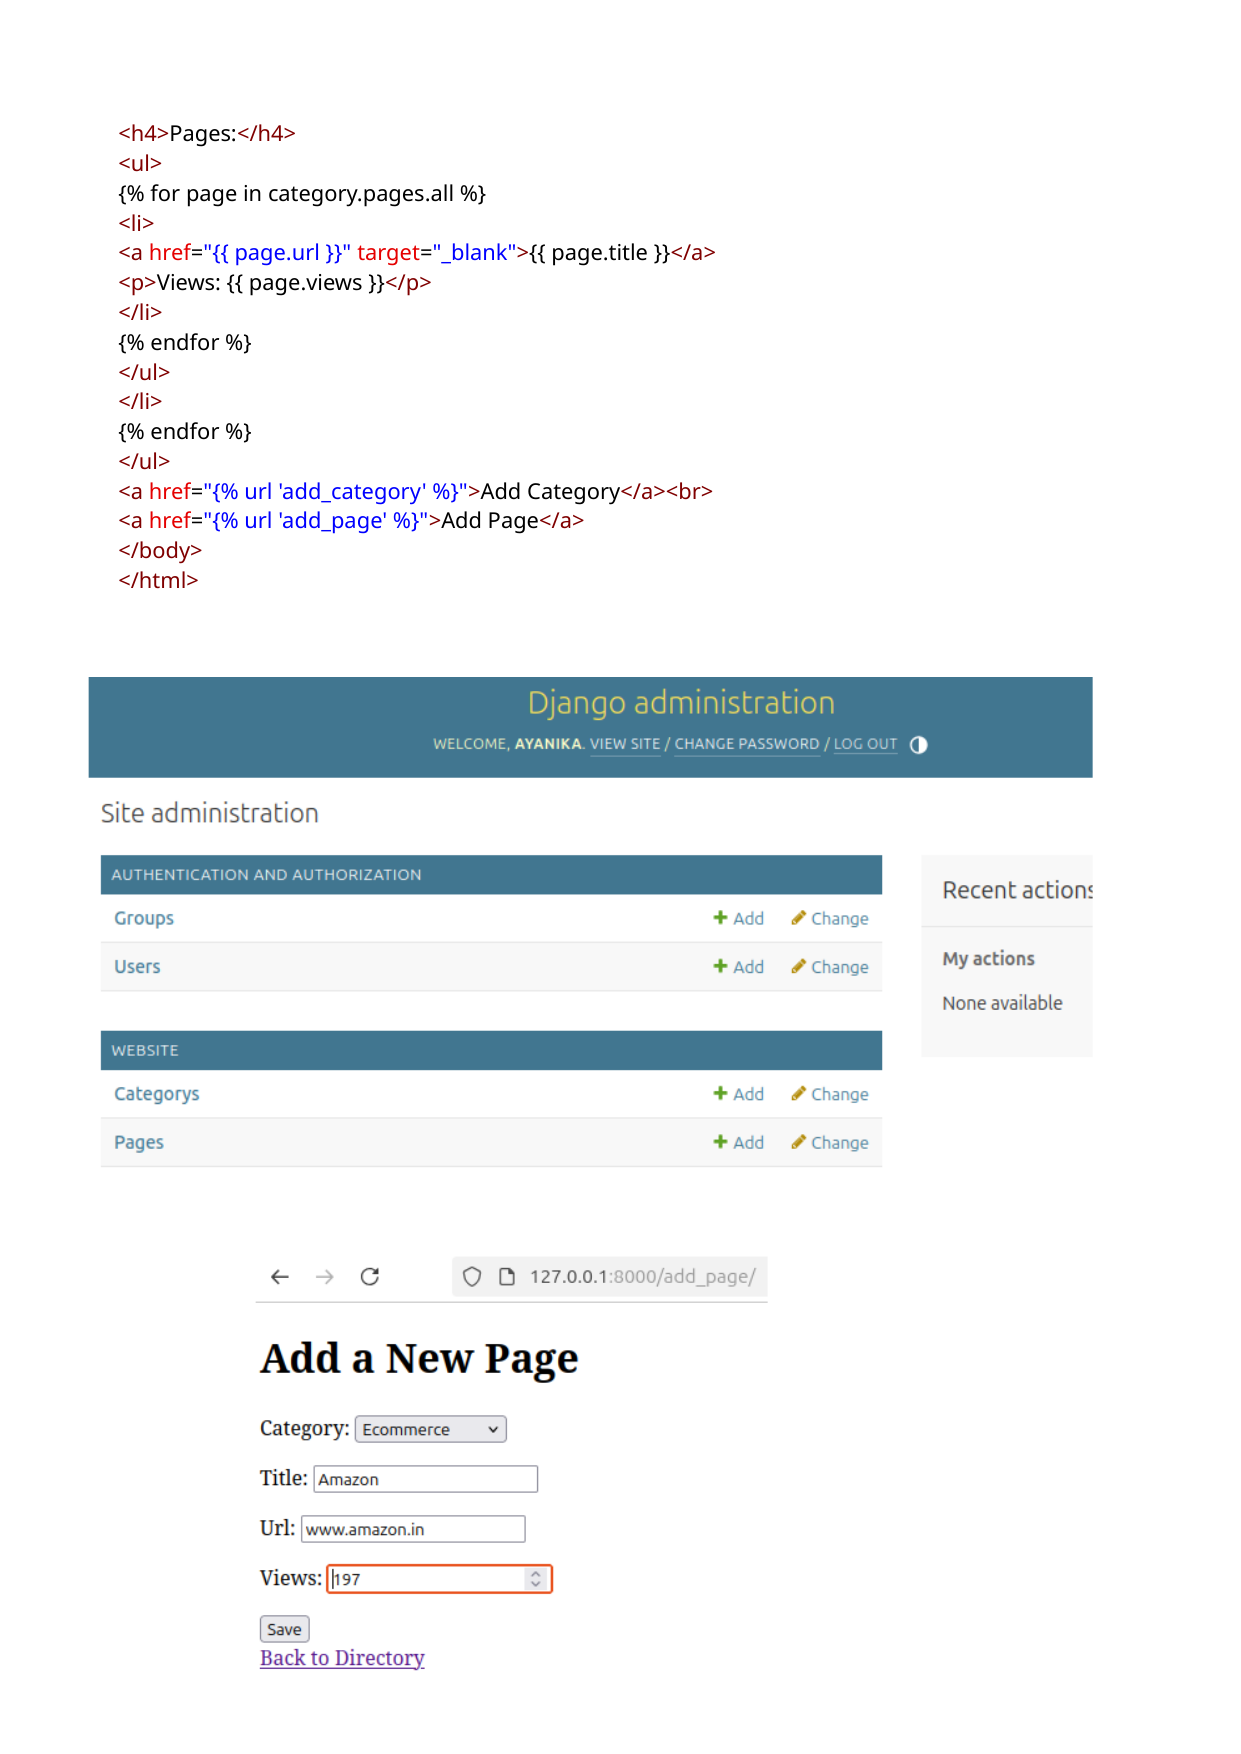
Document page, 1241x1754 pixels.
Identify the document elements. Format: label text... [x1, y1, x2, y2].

text <p>Views: {{ page.views }}</p> [118, 267, 1122, 297]
picture [88, 677, 1093, 1183]
text <a href="{% url 'add_page' %}">Add Page</a> [118, 505, 1122, 535]
text </body> [118, 535, 1122, 565]
text <a href="{% url 'add_category' %}">Add Category</a><br> [118, 476, 1122, 505]
text </ul> [118, 356, 1122, 386]
text <li> [118, 207, 1122, 237]
text </html> [118, 565, 1122, 595]
text <ul> [118, 148, 1122, 178]
text {% for page in category.pages.all %} [118, 178, 1122, 207]
text </li> [118, 297, 1122, 327]
text </ul> [118, 446, 1122, 476]
text <a href="{{ page.url }}" target="_blank">{{ page.title }}</a> [118, 237, 1122, 267]
text </li> [118, 386, 1122, 416]
picture [255, 1253, 768, 1729]
text <h4>Pages:</h4> [118, 118, 1122, 148]
text {% endfor %} [118, 416, 1122, 446]
text {% endfor %} [118, 327, 1122, 356]
